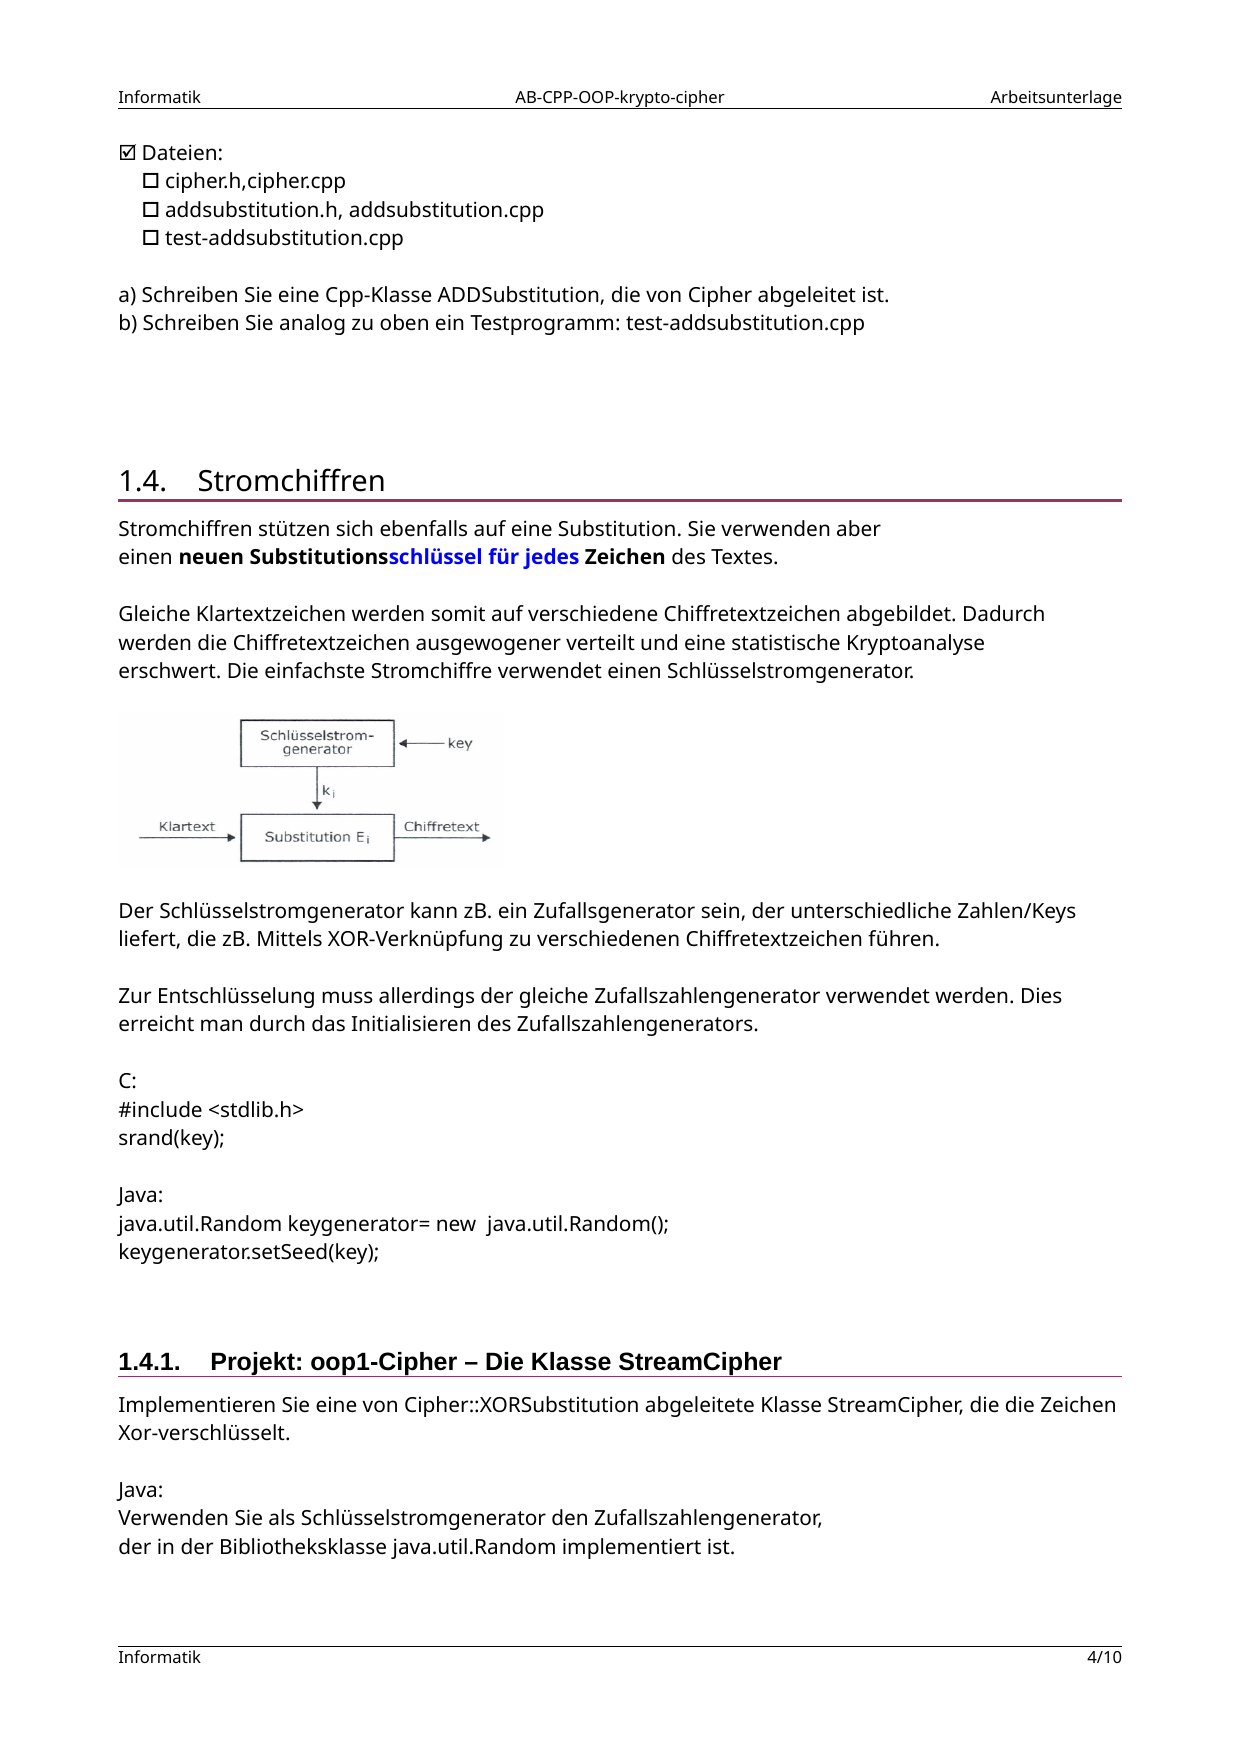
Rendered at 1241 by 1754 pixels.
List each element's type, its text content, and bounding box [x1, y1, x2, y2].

text Stromchiffren stützen sich ebenfalls auf eine Substitution. Sie verwenden aber [118, 514, 1122, 542]
text C: [118, 1066, 1122, 1095]
text Zur Entschlüsselung muss allerdings der gleiche Zufallszahlengenerator verwendet werden. Dies erreicht man durch das Initialisieren des Zufallszahlengenerators. [118, 981, 1122, 1038]
text b) Schreiben Sie analog zu oben ein Testprogramm: test-addsubstitution.cpp [118, 308, 1122, 337]
text Der Schlüsselstromgenerator kann zB. ein Zufallsgenerator sein, der unterschiedliche Zahlen/Keys liefert, die zB. Mittels XOR-Verknüpfung zu verschiedenen Chiffretextzeichen führen. [118, 896, 1122, 953]
list test-addsubstitution.cpp [141, 223, 1122, 280]
text a) Schreiben Sie eine Cpp-Klasse ADDSubstitution, die von Cipher abgeleitet ist. [118, 280, 1122, 308]
text srand(key); [118, 1123, 1122, 1152]
text Java: [118, 1475, 1122, 1503]
text keygenerator.setSeed(key); [118, 1237, 1122, 1266]
picture [118, 713, 505, 868]
subtitle Projekt: oop1-Cipher – Die Klasse StreamCipher [118, 1347, 1122, 1376]
text einen neuen Substitutionsschlüssel für jedes Zeichen des Textes. [118, 542, 1122, 571]
text werden die Chiffretextzeichen ausgewogener verteilt und eine statistische Kryptoanalyse [118, 628, 1122, 656]
subtitle Stromchiffren [118, 460, 1122, 499]
text java.util.Random keygenerator= new java.util.Random(); [118, 1209, 1122, 1237]
text der in der Bibliotheksklasse java.util.Random implementiert ist. [118, 1532, 1122, 1560]
text erschwert. Die einfachste Stromchiffre verwendet einen Schlüsselstromgenerator. [118, 656, 1122, 685]
text Implementieren Sie eine von Cipher::XORSubstitution abgeleitete Klasse StreamCipher, die die Zeichen Xor-verschlüsselt. [118, 1390, 1122, 1447]
text #include <stdlib.h> [118, 1095, 1122, 1123]
list Dateien: [118, 138, 1122, 166]
text Verwenden Sie als Schlüsselstromgenerator den Zufallszahlengenerator, [118, 1503, 1122, 1532]
list addsubstitution.h, addsubstitution.cpp [141, 195, 1122, 223]
text Java: [118, 1180, 1122, 1209]
text Gleiche Klartextzeichen werden somit auf verschiedene Chiffretextzeichen abgebildet. Dadurch [118, 599, 1122, 628]
list cipher.h,cipher.cpp [141, 166, 1122, 195]
